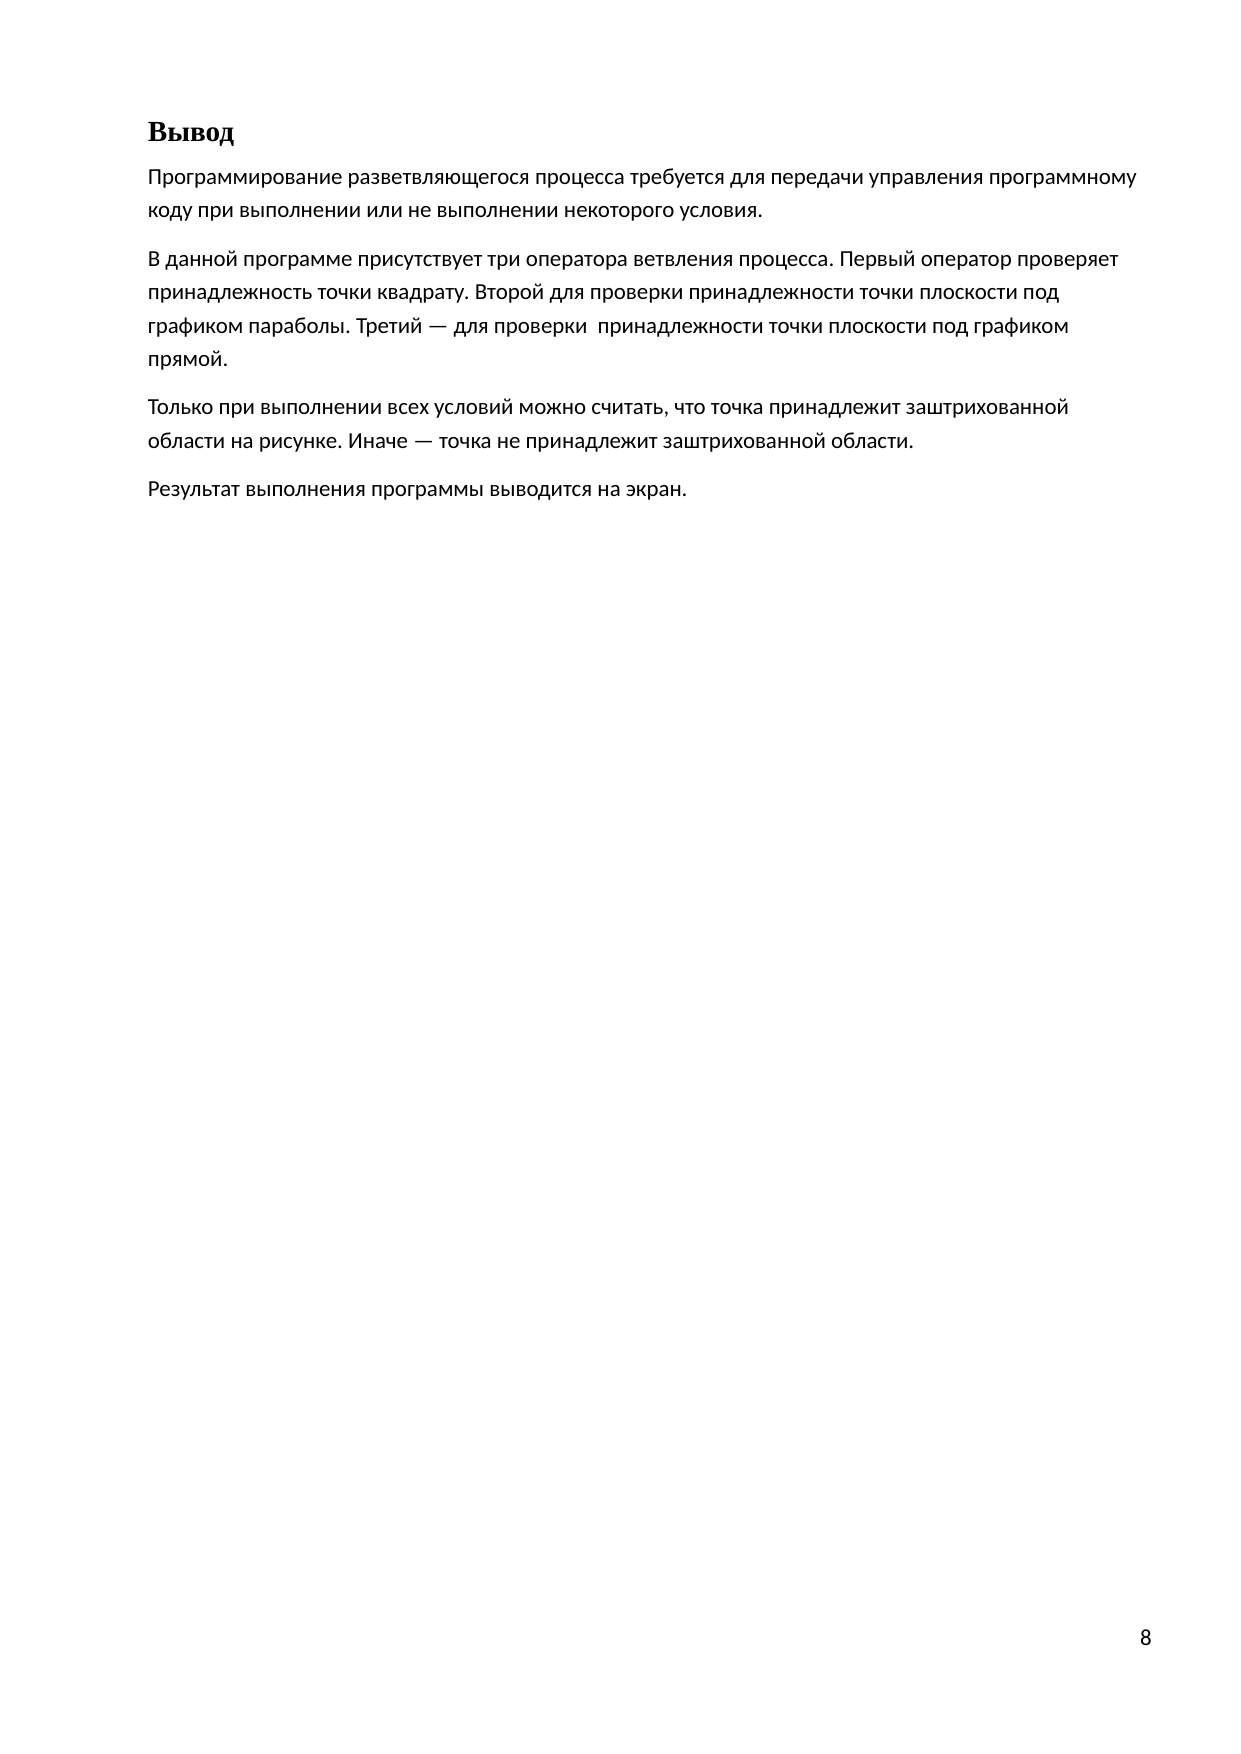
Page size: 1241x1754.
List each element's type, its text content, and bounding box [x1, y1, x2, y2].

text Программирование разветвляющегося процесса требуется для передачи управления программному коду при выполнении или не выполнении некоторого условия. [148, 162, 1152, 223]
subtitle Вывод [148, 114, 1152, 147]
text Только при выполнении всех условий можно считать, что точка принадлежит заштрихованной области на рисунке. Иначе — точка не принадлежит заштрихованной области. [148, 392, 1152, 454]
text Результат выполнения программы выводится на экран. [148, 474, 1152, 502]
text В данной программе присутствует три оператора ветвления процесса. Первый оператор проверяет принадлежность точки квадрату. Второй для проверки принадлежности точки плоскости под графиком параболы. Третий — для проверки принадлежности точки плоскости под графиком прямой. [148, 244, 1152, 372]
